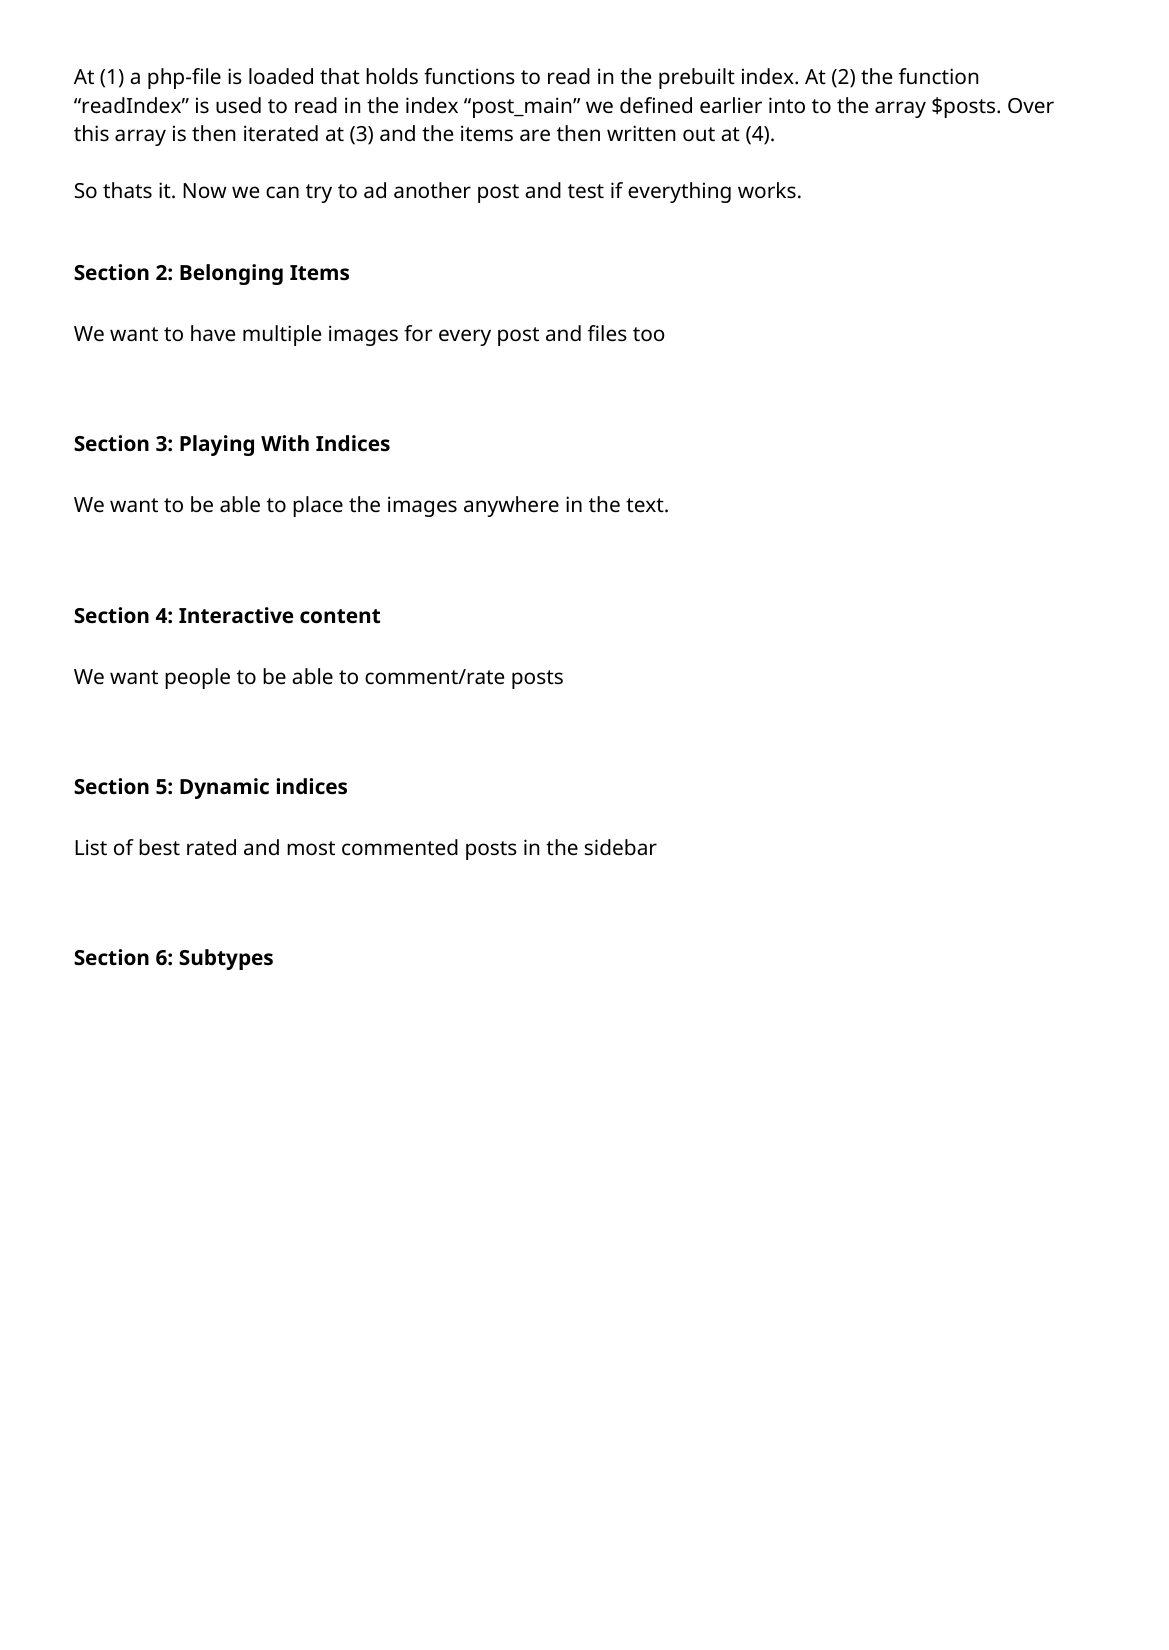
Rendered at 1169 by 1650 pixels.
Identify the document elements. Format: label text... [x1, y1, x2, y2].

text We want people to be able to comment/rate posts [73, 662, 1091, 690]
text So thats it. Now we can try to ad another post and test if everything works. [73, 176, 1081, 205]
text We want to have multiple images for every post and files too [73, 319, 1081, 348]
subtitle Section 2: Belonging Items [73, 258, 1091, 287]
text At (1) a php-file is loaded that holds functions to read in the prebuilt index. At (2) the function “readIndex” is used to read in the index “post_main” we defined earlier into to the array $posts. Over this array is then iterated at (3) and the items are then written out at (4). [73, 62, 1081, 148]
subtitle Section 4: Interactive content [73, 601, 1091, 629]
subtitle Section 6: Subtypes [73, 943, 1091, 972]
text We want to be able to place the images anywhere in the text. [73, 491, 1091, 519]
subtitle Section 3: Playing With Indices [73, 429, 1091, 458]
text List of best rated and most commented posts in the sidebar [73, 833, 1091, 862]
subtitle Section 5: Dynamic indices [73, 772, 1091, 801]
